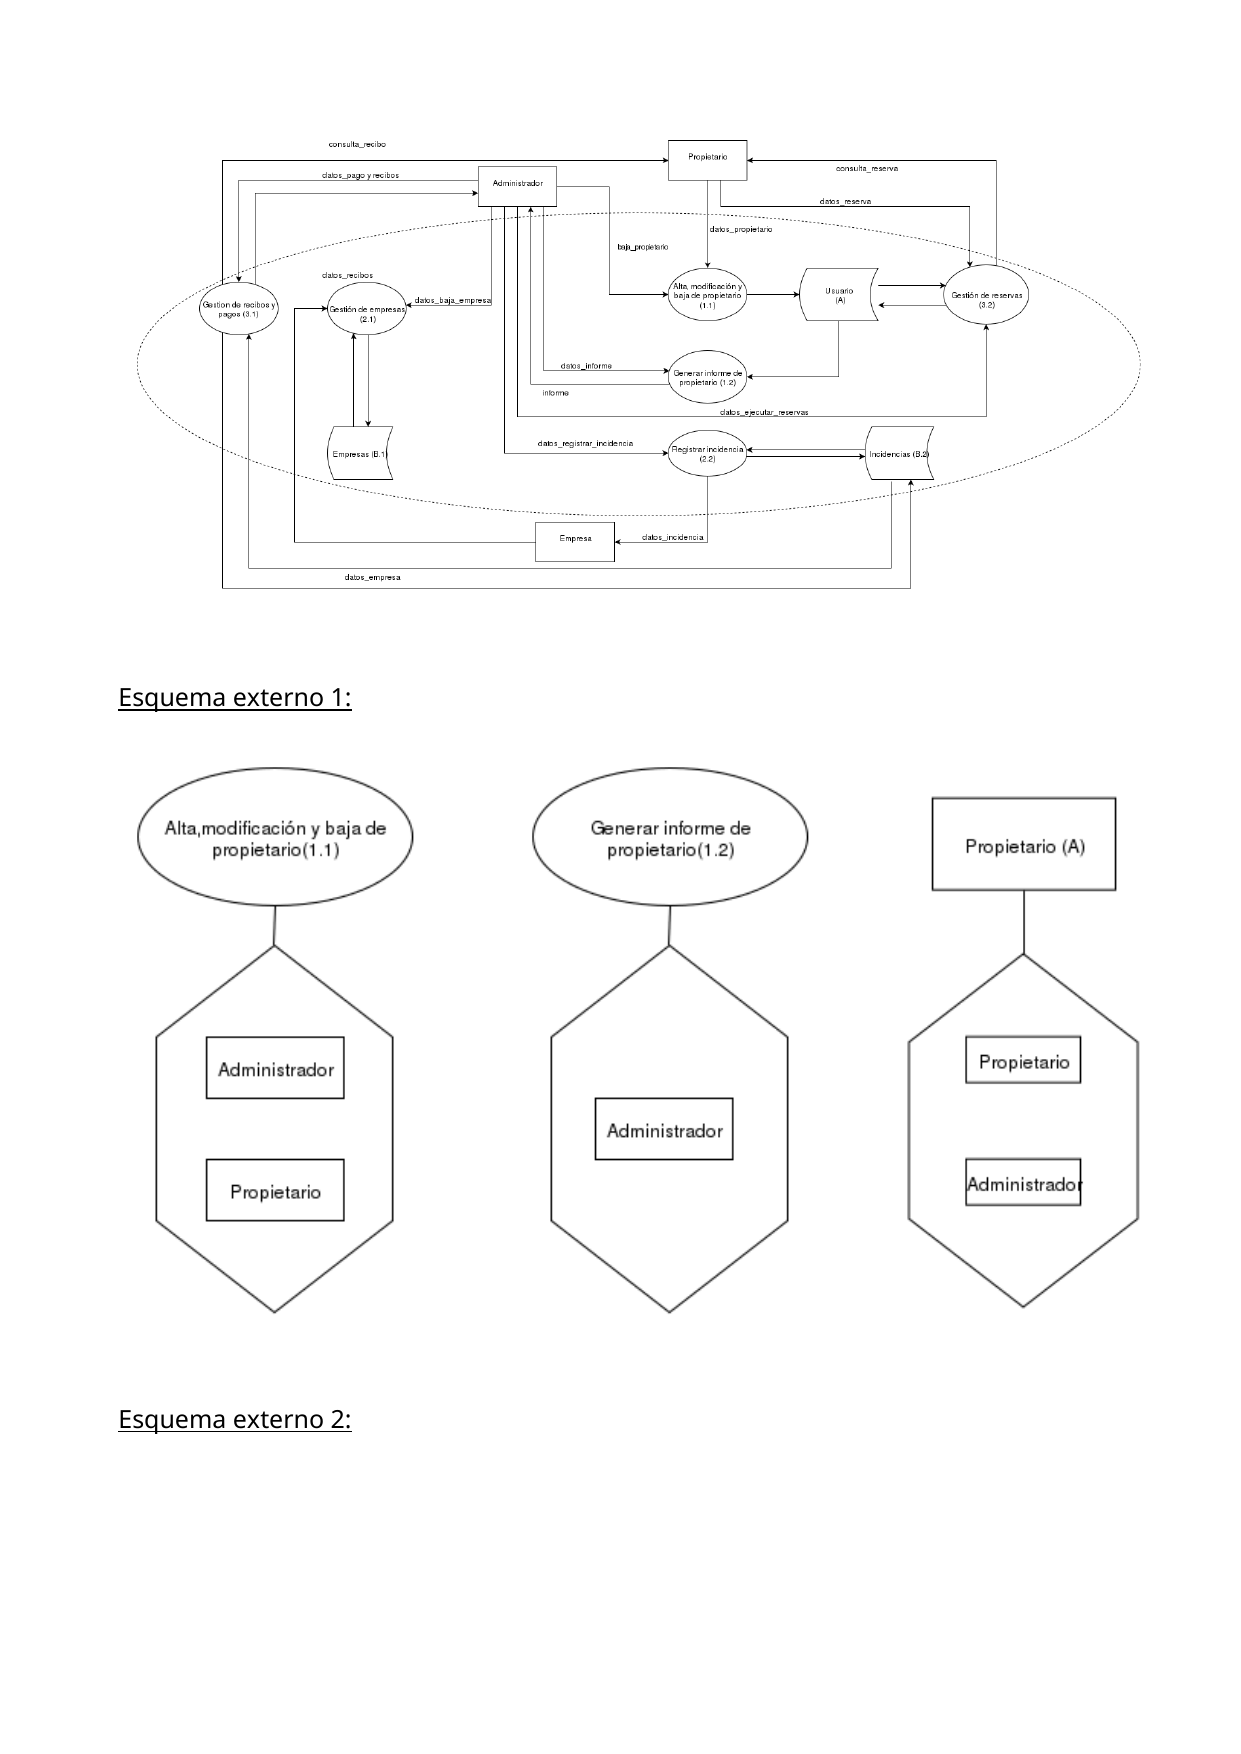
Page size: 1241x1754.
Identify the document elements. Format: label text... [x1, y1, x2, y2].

text Esquema externo 2: [118, 1402, 1122, 1436]
picture [136, 136, 1141, 594]
picture [136, 766, 1141, 1315]
text Esquema externo 1: [118, 680, 1122, 714]
